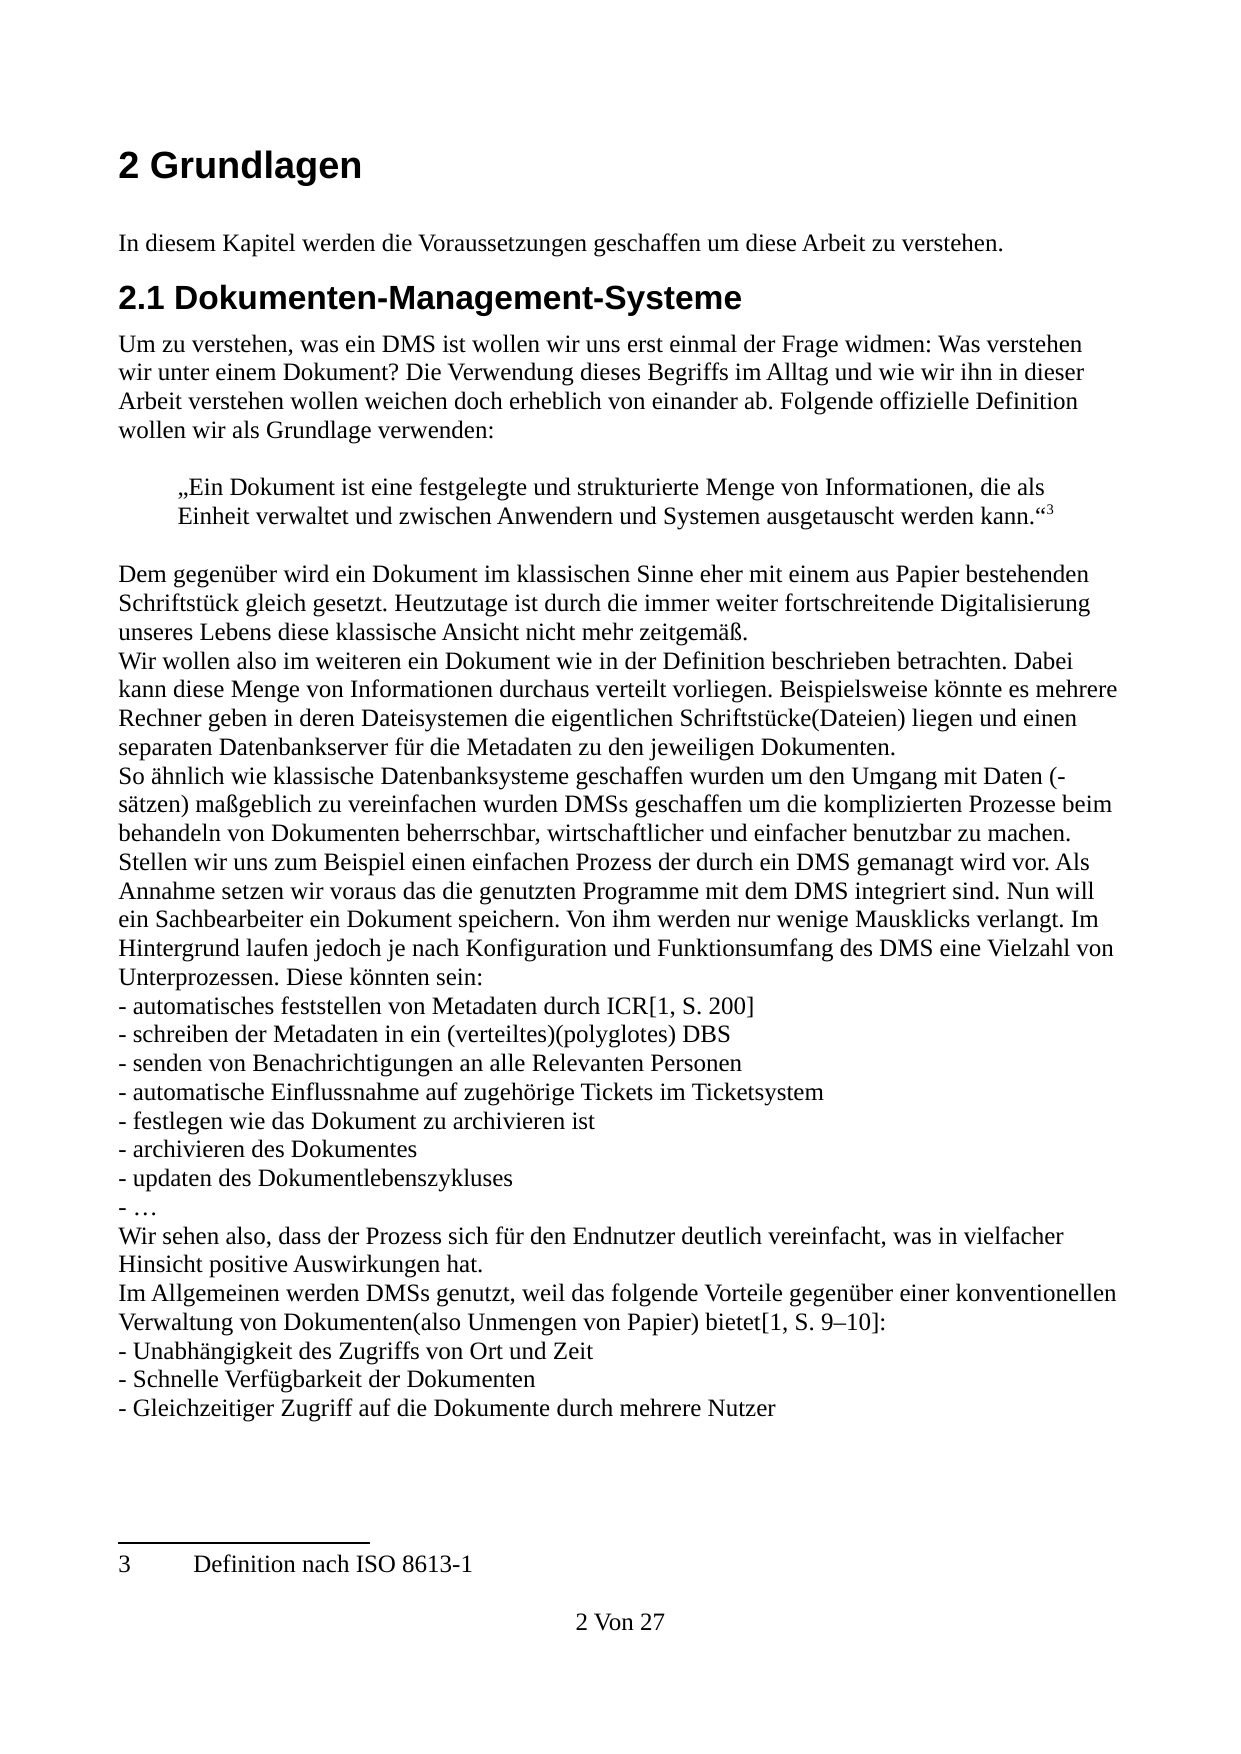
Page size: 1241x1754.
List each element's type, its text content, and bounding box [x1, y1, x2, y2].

text Im Allgemeinen werden DMSs genutzt, weil das folgende Vorteile gegenüber einer konventionellen Verwaltung von Dokumenten(also Unmengen von Papier) bietet[1, S. 9–10]: [118, 1278, 1122, 1336]
text - senden von Benachrichtigungen an alle Relevanten Personen [118, 1048, 1122, 1077]
text - Unabhängigkeit des Zugriffs von Ort und Zeit [118, 1336, 1122, 1364]
text Dem gegenüber wird ein Dokument im klassischen Sinne eher mit einem aus Papier bestehenden Schriftstück gleich gesetzt. Heutzutage ist durch die immer weiter fortschreitende Digitalisierung unseres Lebens diese klassische Ansicht nicht mehr zeitgemäß. [118, 559, 1122, 646]
text So ähnlich wie klassische Datenbanksysteme geschaffen wurden um den Umgang mit Daten (-sätzen) maßgeblich zu vereinfachen wurden DMSs geschaffen um die komplizierten Prozesse beim behandeln von Dokumenten beherrschbar, wirtschaftlicher und einfacher benutzbar zu machen. Stellen wir uns zum Beispiel einen einfachen Prozess der durch ein DMS gemanagt wird vor. Als Annahme setzen wir voraus das die genutzten Programme mit dem DMS integriert sind. Nun will ein Sachbearbeiter ein Dokument speichern. Von ihm werden nur wenige Mausklicks verlangt. Im Hintergrund laufen jedoch je nach Konfiguration und Funktionsumfang des DMS eine Vielzahl von Unterprozessen. Diese könnten sein: [118, 761, 1122, 991]
text - Schnelle Verfügbarkeit der Dokumenten [118, 1364, 1122, 1393]
text - updaten des Dokumentlebenszykluses [118, 1163, 1122, 1192]
text - automatische Einflussnahme auf zugehörige Tickets im Ticketsystem [118, 1077, 1122, 1106]
text - … [118, 1192, 1122, 1221]
text - festlegen wie das Dokument zu archivieren ist [118, 1106, 1122, 1134]
text - automatisches feststellen von Metadaten durch ICR[1, S. 200] [118, 991, 1122, 1019]
text Definition nach ISO 8613-1 [118, 1549, 1122, 1578]
text „Ein Dokument ist eine festgelegte und strukturierte Menge von Informationen, die als Einheit verwaltet und zwischen Anwendern und Systemen ausgetauscht werden kann.“ [177, 472, 1063, 530]
subtitle 2.1 Dokumenten-Management-Systeme [118, 278, 1122, 316]
text In diesem Kapitel werden die Voraussetzungen geschaffen um diese Arbeit zu verstehen. [118, 228, 1122, 257]
text Wir wollen also im weiteren ein Dokument wie in der Definition beschrieben betrachten. Dabei kann diese Menge von Informationen durchaus verteilt vorliegen. Beispielsweise könnte es mehrere Rechner geben in deren Dateisystemen die eigentlichen Schriftstücke(Dateien) liegen und einen separaten Datenbankserver für die Metadaten zu den jeweiligen Dokumenten. [118, 646, 1122, 761]
text - schreiben der Metadaten in ein (verteiltes)(polyglotes) DBS [118, 1019, 1122, 1048]
text - archivieren des Dokumentes [118, 1134, 1122, 1163]
text Wir sehen also, dass der Prozess sich für den Endnutzer deutlich vereinfacht, was in vielfacher Hinsicht positive Auswirkungen hat. [118, 1221, 1122, 1278]
text - Gleichzeitiger Zugriff auf die Dokumente durch mehrere Nutzer [118, 1393, 1122, 1422]
subtitle 2 Grundlagen [118, 143, 1122, 187]
text Um zu verstehen, was ein DMS ist wollen wir uns erst einmal der Frage widmen: Was verstehen wir unter einem Dokument? Die Verwendung dieses Begriffs im Alltag und wie wir ihn in dieser Arbeit verstehen wollen weichen doch erheblich von einander ab. Folgende offizielle Definition wollen wir als Grundlage verwenden: [118, 329, 1122, 444]
